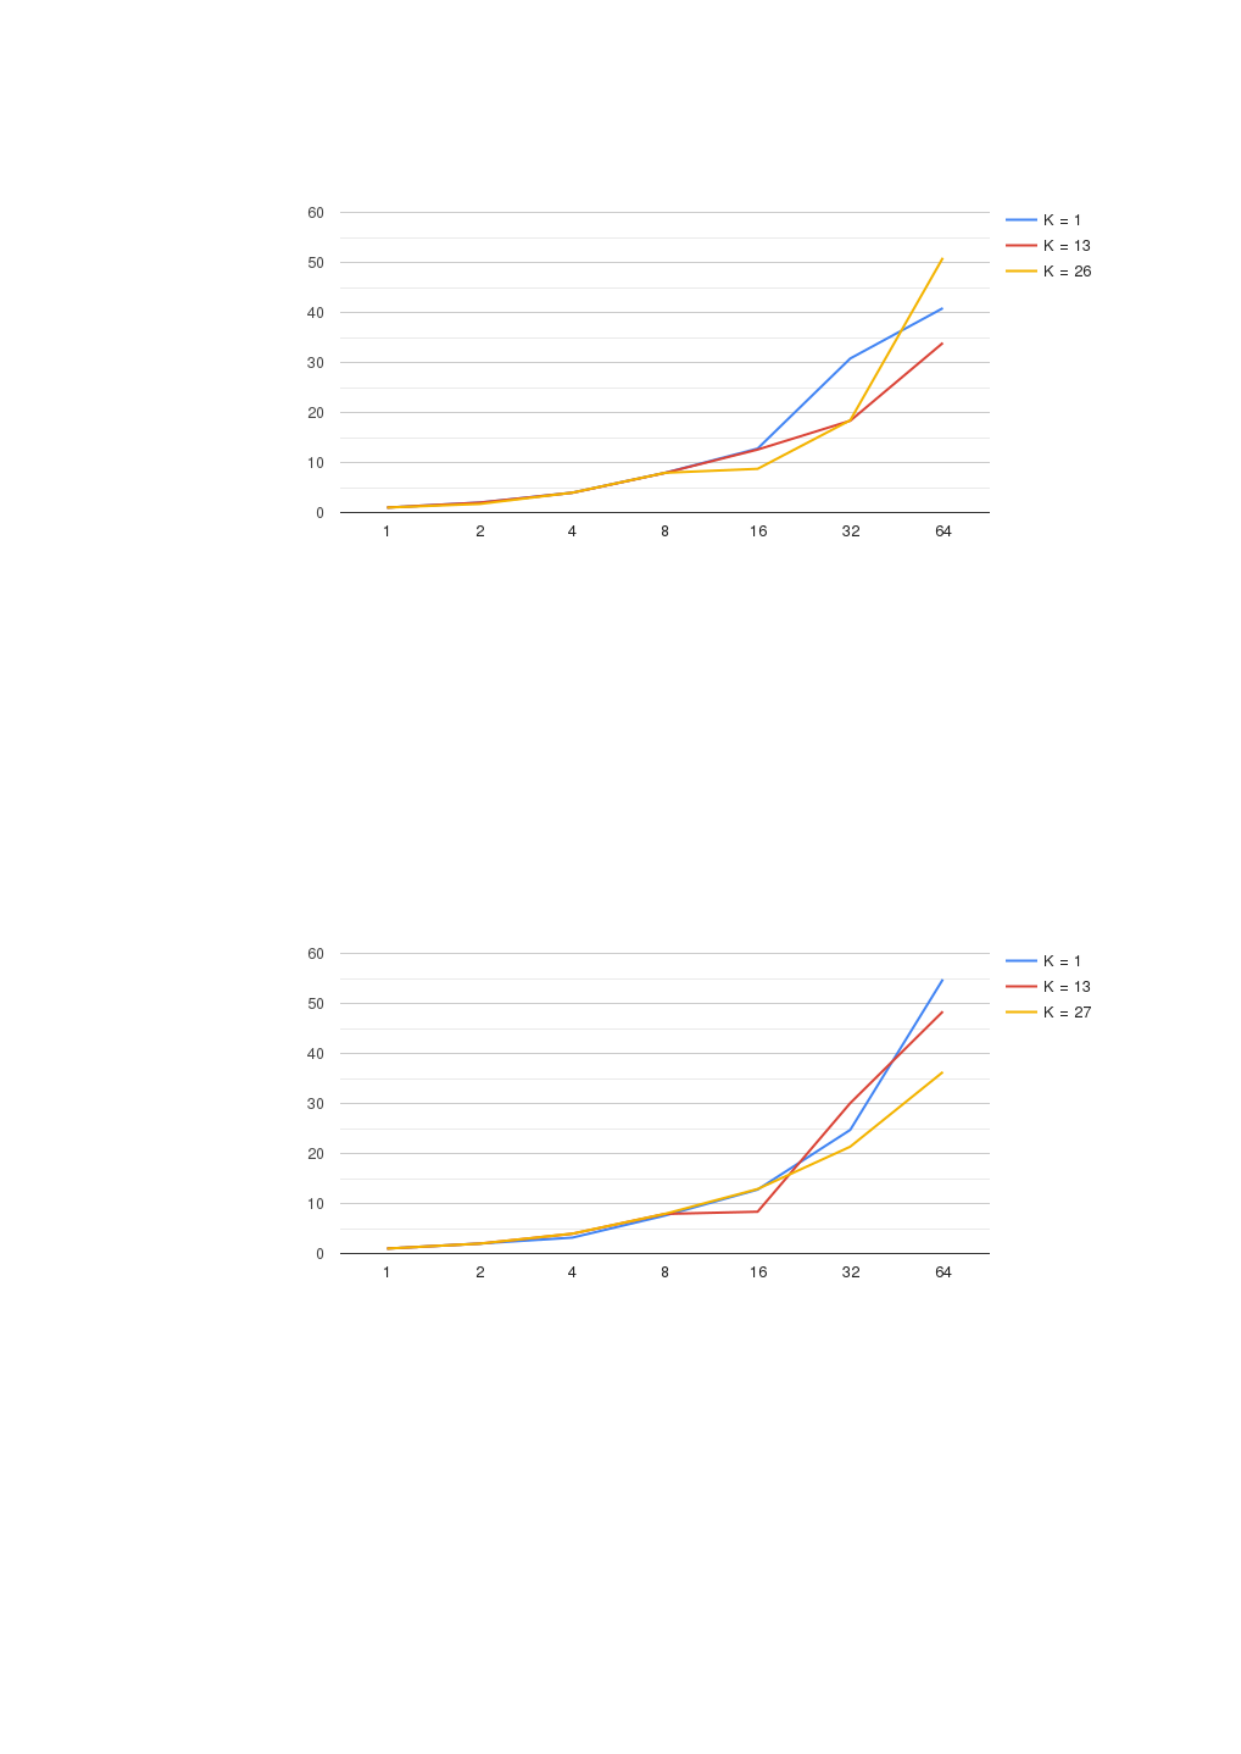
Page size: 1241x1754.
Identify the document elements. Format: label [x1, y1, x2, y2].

picture [177, 118, 1152, 606]
picture [177, 860, 1152, 1347]
